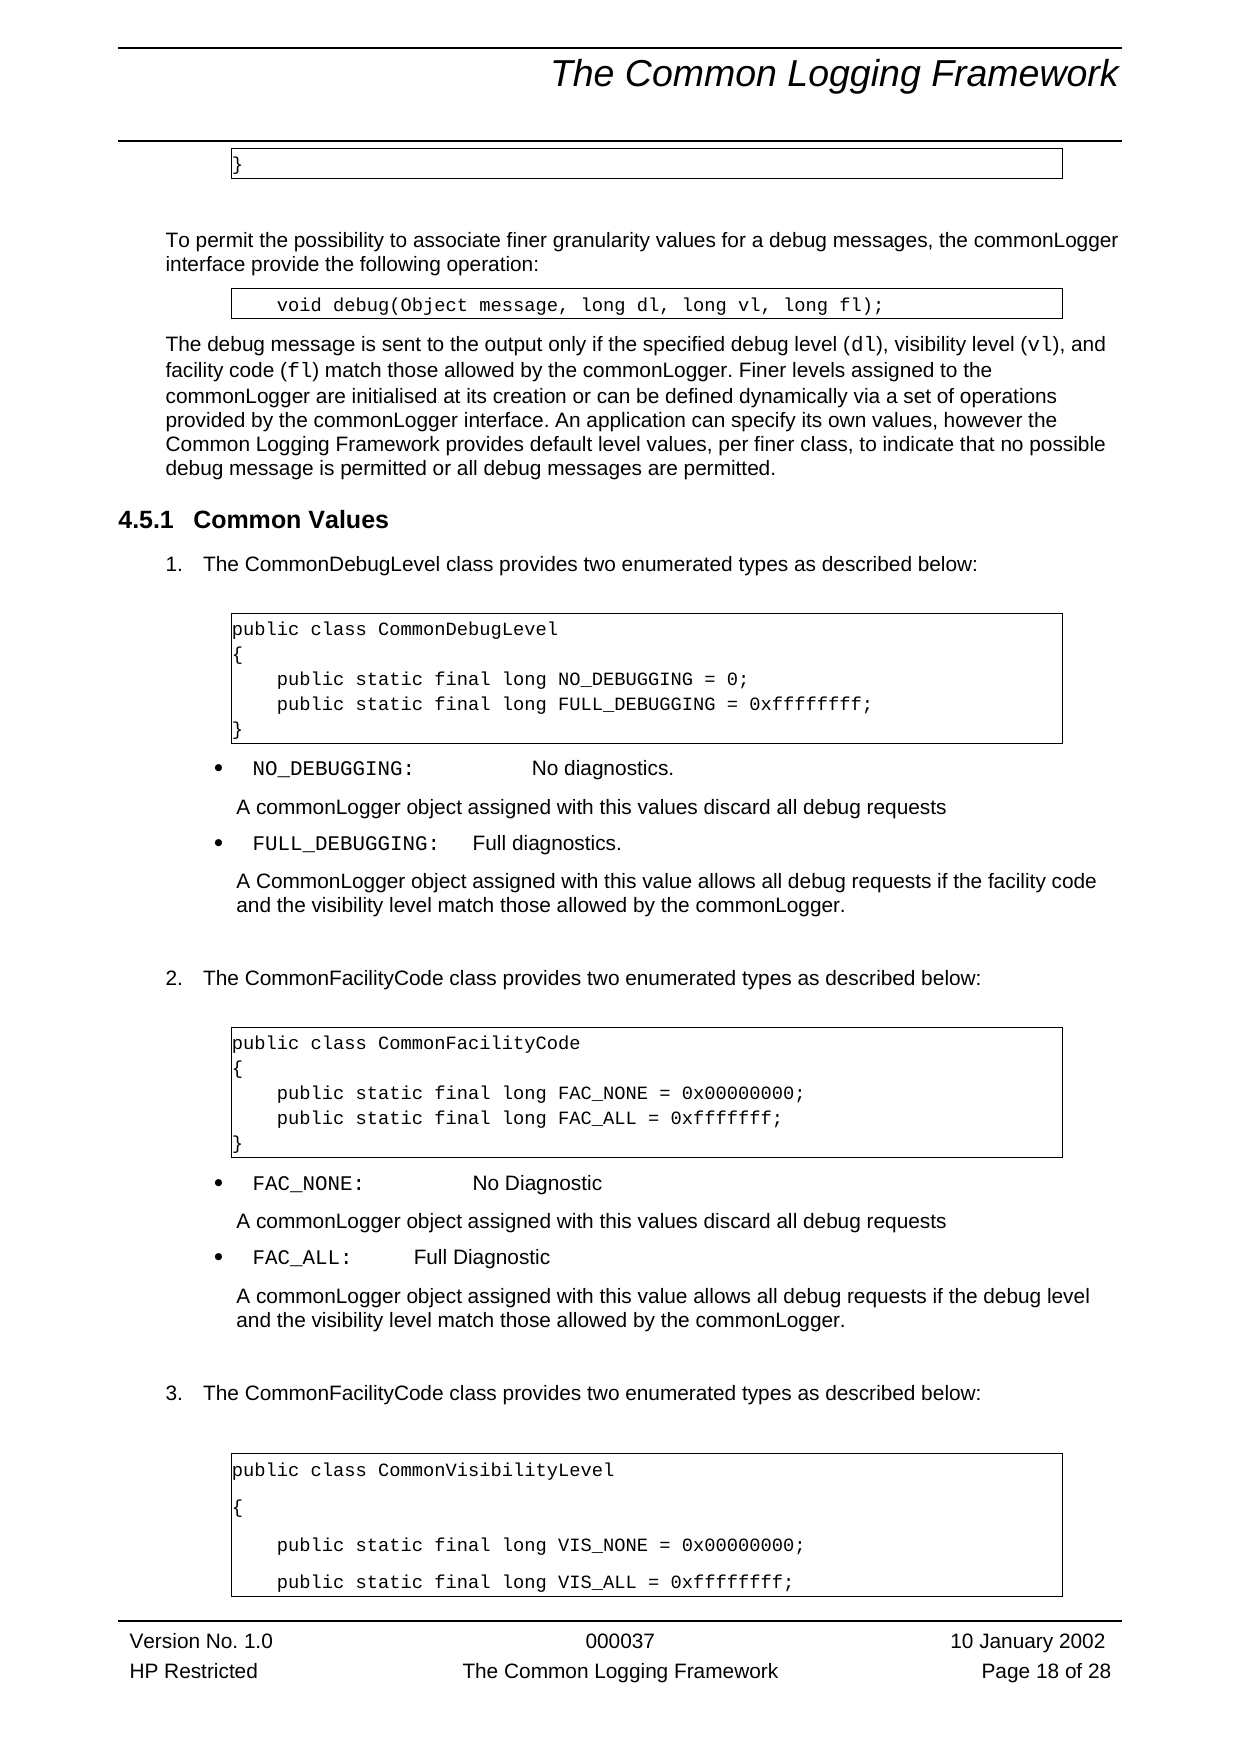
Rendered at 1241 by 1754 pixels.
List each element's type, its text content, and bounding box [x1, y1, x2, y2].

text A commonLogger object assigned with this values discard all debug requests [236, 1209, 1122, 1233]
text } [232, 1127, 1062, 1157]
text public static final long FAC_ALL = 0xfffffff; [232, 1102, 1062, 1127]
text { [232, 1491, 1062, 1519]
text } [232, 149, 1062, 178]
list The CommonFacilityCode class provides two enumerated types as described below: [165, 1380, 1122, 1404]
text public class CommonVisibilityLevel [232, 1454, 1062, 1481]
text public class CommonFacilityCode [232, 1028, 1062, 1052]
list The CommonDebugLevel class provides two enumerated types as described below: [165, 552, 1122, 576]
list FAC_NONE: No Diagnostic [215, 1170, 1122, 1196]
text The debug message is sent to the output only if the specified debug level (dl), visibility level (vl), and facility code (fl) match those allowed by the commonLogger. Finer levels assigned to the commonLogger are initialised at its creation or can be defined dynamically via a set of operations provided by the commonLogger interface. An application can specify its own values, however the Common Logging Framework provides default level values, per finer class, to indicate that no possible debug message is permitted or all debug messages are permitted. [165, 332, 1122, 479]
text public static final long NO_DEBUGGING = 0; [232, 662, 1062, 687]
text public static final long VIS_NONE = 0x00000000; [232, 1528, 1062, 1556]
list NO_DEBUGGING: No diagnostics. [215, 756, 1122, 782]
text { [232, 1052, 1062, 1077]
text A commonLogger object assigned with this value allows all debug requests if the debug level and the visibility level match those allowed by the commonLogger. [236, 1283, 1122, 1331]
text void debug(Object message, long dl, long vl, long fl); [232, 289, 1062, 318]
text public static final long VIS_ALL = 0xffffffff; [232, 1566, 1062, 1596]
text } [232, 712, 1062, 743]
text To permit the possibility to associate finer granularity values for a debug messages, the commonLogger interface provide the following operation: [165, 228, 1122, 276]
text public static final long FULL_DEBUGGING = 0xffffffff; [232, 687, 1062, 712]
subtitle Common Values [118, 504, 1122, 533]
text public class CommonDebugLevel [232, 614, 1062, 637]
text public static final long FAC_NONE = 0x00000000; [232, 1077, 1062, 1102]
text A CommonLogger object assigned with this value allows all debug requests if the facility code and the visibility level match those allowed by the commonLogger. [236, 869, 1122, 917]
text A commonLogger object assigned with this values discard all debug requests [236, 794, 1122, 818]
list FAC_ALL: Full Diagnostic [215, 1245, 1122, 1271]
list FULL_DEBUGGING: Full diagnostics. [215, 831, 1122, 857]
text { [232, 637, 1062, 662]
list The CommonFacilityCode class provides two enumerated types as described below: [165, 966, 1122, 990]
